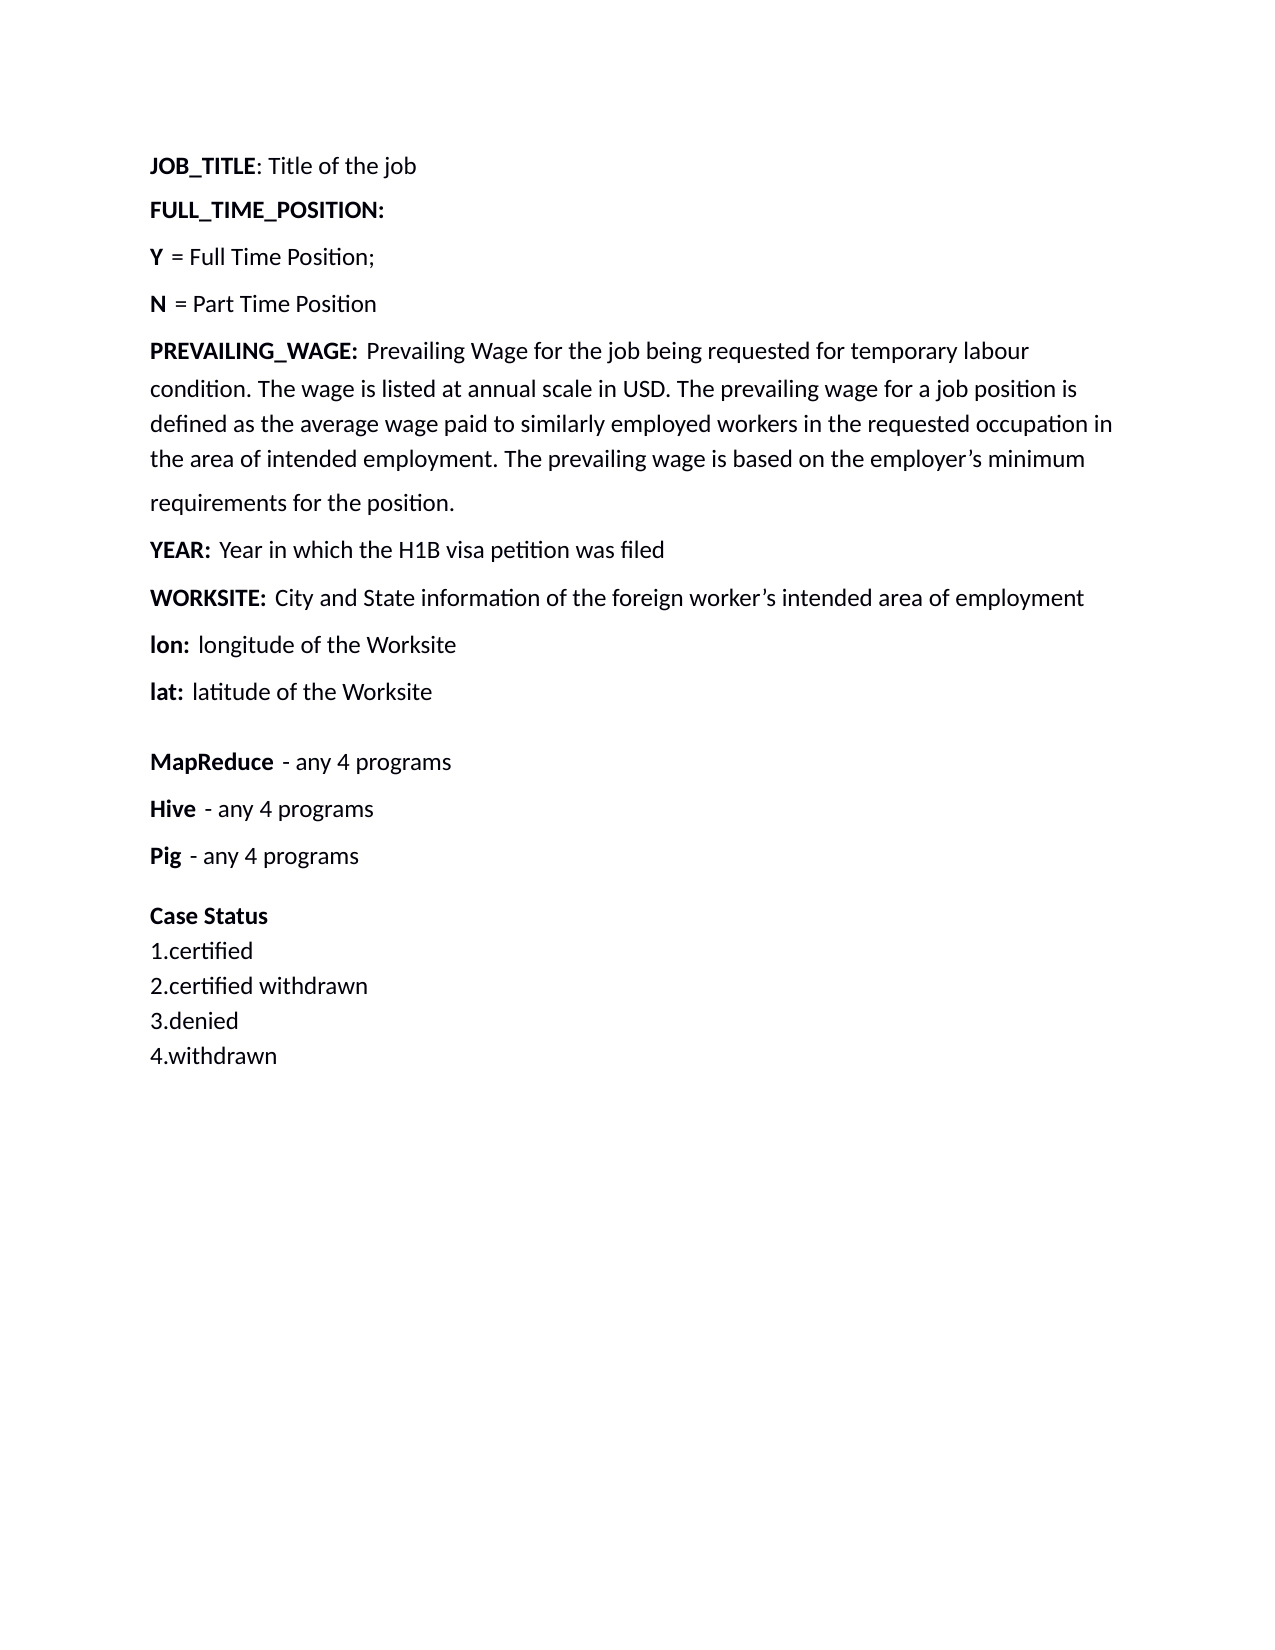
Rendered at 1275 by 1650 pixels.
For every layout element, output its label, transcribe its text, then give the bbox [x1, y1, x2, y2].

text JOB_TITLE: Title of the job FULL_TIME_POSITION: Y = Full Time Position; N = Part Time Position PREVAILING_WAGE: Prevailing Wage for the job being requested for temporary labour condition. The wage is listed at annual scale in USD. The prevailing wage for a job position is defined as the average wage paid to similarly employed workers in the requested occupation in the area of intended employment. The prevailing wage is based on the employer’s minimum requirements for the position. YEAR: Year in which the H1B visa petition was filed WORKSITE: City and State information of the foreign worker’s intended area of employment lon: longitude of the Worksite lat: latitude of the Worksite [150, 150, 1125, 709]
text Case Status 1.certified 2.certified withdrawn 3.denied 4.withdrawn [150, 900, 1125, 1071]
text MapReduce - any 4 programs Hive - any 4 programs Pig - any 4 programs [150, 736, 1125, 873]
